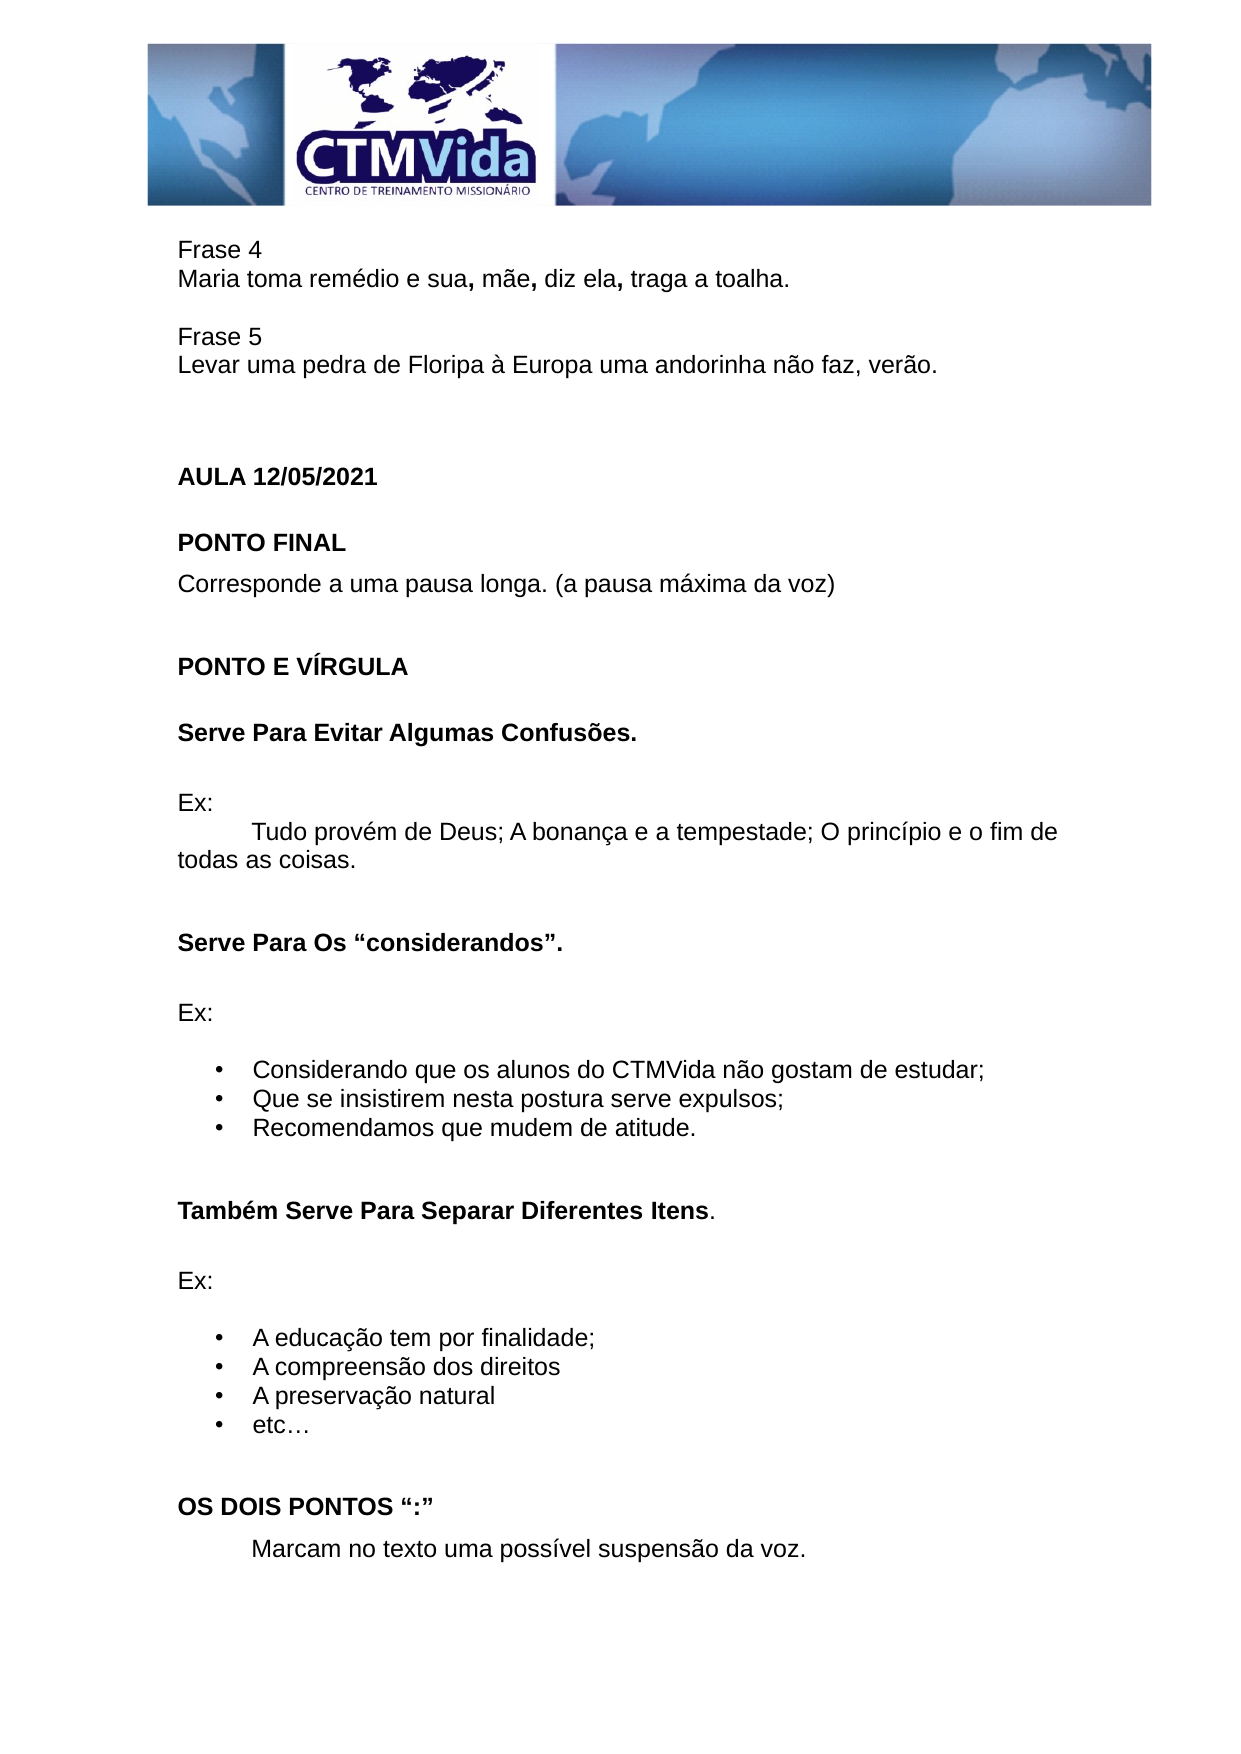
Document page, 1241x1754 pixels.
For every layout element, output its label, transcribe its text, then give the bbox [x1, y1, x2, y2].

text Frase 5 [177, 322, 1122, 350]
list A compreensão dos direitos [215, 1352, 1122, 1381]
list Que se insistirem nesta postura serve expulsos; [215, 1084, 1122, 1113]
list A preservação natural [215, 1381, 1122, 1410]
subtitle Aula 12/05/2021 [177, 462, 1122, 490]
list Recomendamos que mudem de atitude. [215, 1113, 1122, 1142]
subtitle Ponto e vírgula [177, 652, 1122, 680]
text Ex: [177, 788, 1122, 817]
text Maria toma remédio e sua, mãe, diz ela, traga a toalha. [177, 264, 1122, 293]
text Levar uma pedra de Floripa à Europa uma andorinha não faz, verão. [177, 350, 1122, 379]
text Corresponde a uma pausa longa. (a pausa máxima da voz) [177, 569, 1122, 598]
list A educação tem por finalidade; [215, 1323, 1122, 1352]
text Tudo provém de Deus; A bonança e a tempestade; O princípio e o fim de todas as coisas. [177, 817, 1122, 874]
text Frase 4 [177, 235, 1122, 264]
subtitle Os dois pontos “:” [177, 1492, 1122, 1521]
text Ex: [177, 998, 1122, 1027]
picture [147, 43, 1152, 206]
subtitle Também serve para separar diferentes itens. [177, 1196, 1122, 1224]
text Ex: [177, 1266, 1122, 1294]
subtitle Ponto final [177, 528, 1122, 557]
list Considerando que os alunos do CTMVida não gostam de estudar; [215, 1055, 1122, 1084]
subtitle Serve para os “considerandos”. [177, 928, 1122, 957]
list etc… [215, 1410, 1122, 1439]
text Marcam no texto uma possível suspensão da voz. [177, 1534, 1122, 1562]
subtitle Serve para evitar algumas confusões. [177, 718, 1122, 747]
